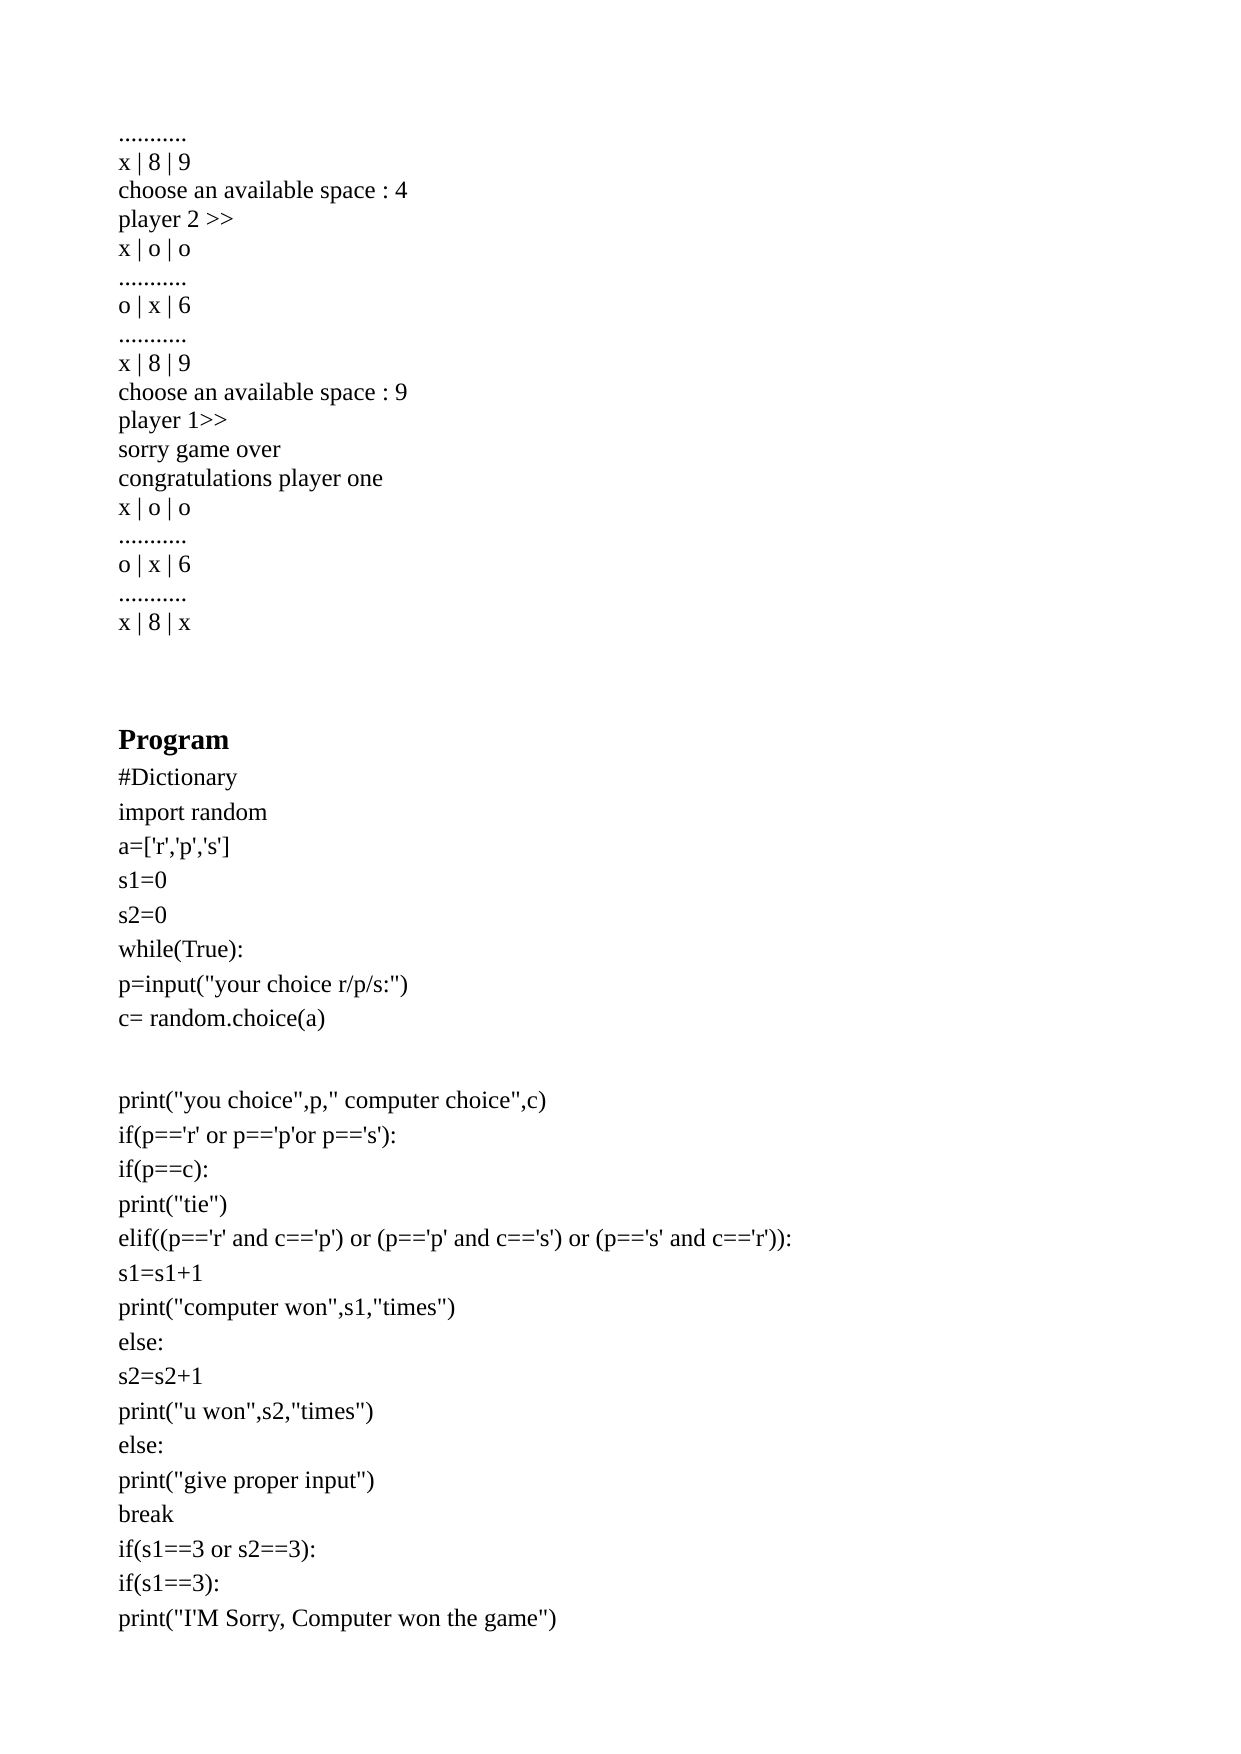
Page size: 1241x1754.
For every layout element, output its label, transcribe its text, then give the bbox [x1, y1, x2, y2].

text ........... [118, 118, 1122, 147]
text if(s1==3 or s2==3): [118, 1534, 1122, 1562]
text ........... [118, 319, 1122, 348]
text print("tie") [118, 1189, 1122, 1218]
text congratulations player one [118, 463, 1122, 492]
text print("I'M Sorry, Computer won the game") [118, 1603, 1122, 1631]
text player 1>> [118, 406, 1122, 434]
text while(True): [118, 934, 1122, 963]
text x | 8 | x [118, 607, 1122, 636]
text if(p==c): [118, 1154, 1122, 1183]
text x | o | o [118, 233, 1122, 262]
text print("u won",s2,"times") [118, 1396, 1122, 1424]
text if(s1==3): [118, 1568, 1122, 1597]
text o | x | 6 [118, 549, 1122, 578]
text ........... [118, 578, 1122, 607]
text else: [118, 1327, 1122, 1356]
text print("you choice",p," computer choice",c) [118, 1086, 1122, 1114]
text s1=0 [118, 866, 1122, 894]
text choose an available space : 4 [118, 176, 1122, 204]
text x | o | o [118, 492, 1122, 521]
text ........... [118, 521, 1122, 549]
text s1=s1+1 [118, 1258, 1122, 1287]
text #Dictionary [118, 762, 1122, 791]
text break [118, 1499, 1122, 1528]
text o | x | 6 [118, 291, 1122, 319]
text player 2 >> [118, 204, 1122, 233]
text Program [118, 722, 1122, 755]
text p=input("your choice r/p/s:") [118, 969, 1122, 998]
text elif((p=='r' and c=='p') or (p=='p' and c=='s') or (p=='s' and c=='r')): [118, 1223, 1122, 1252]
text a=['r','p','s'] [118, 831, 1122, 860]
text print("give proper input") [118, 1465, 1122, 1493]
text x | 8 | 9 [118, 348, 1122, 377]
text s2=s2+1 [118, 1361, 1122, 1390]
text sorry game over [118, 434, 1122, 463]
text x | 8 | 9 [118, 147, 1122, 176]
text s2=0 [118, 900, 1122, 929]
text import random [118, 797, 1122, 825]
text ........... [118, 262, 1122, 291]
text else: [118, 1430, 1122, 1459]
text choose an available space : 9 [118, 377, 1122, 406]
text print("computer won",s1,"times") [118, 1292, 1122, 1321]
text if(p=='r' or p=='p'or p=='s'): [118, 1120, 1122, 1149]
text c= random.choice(a) [118, 1003, 1122, 1032]
